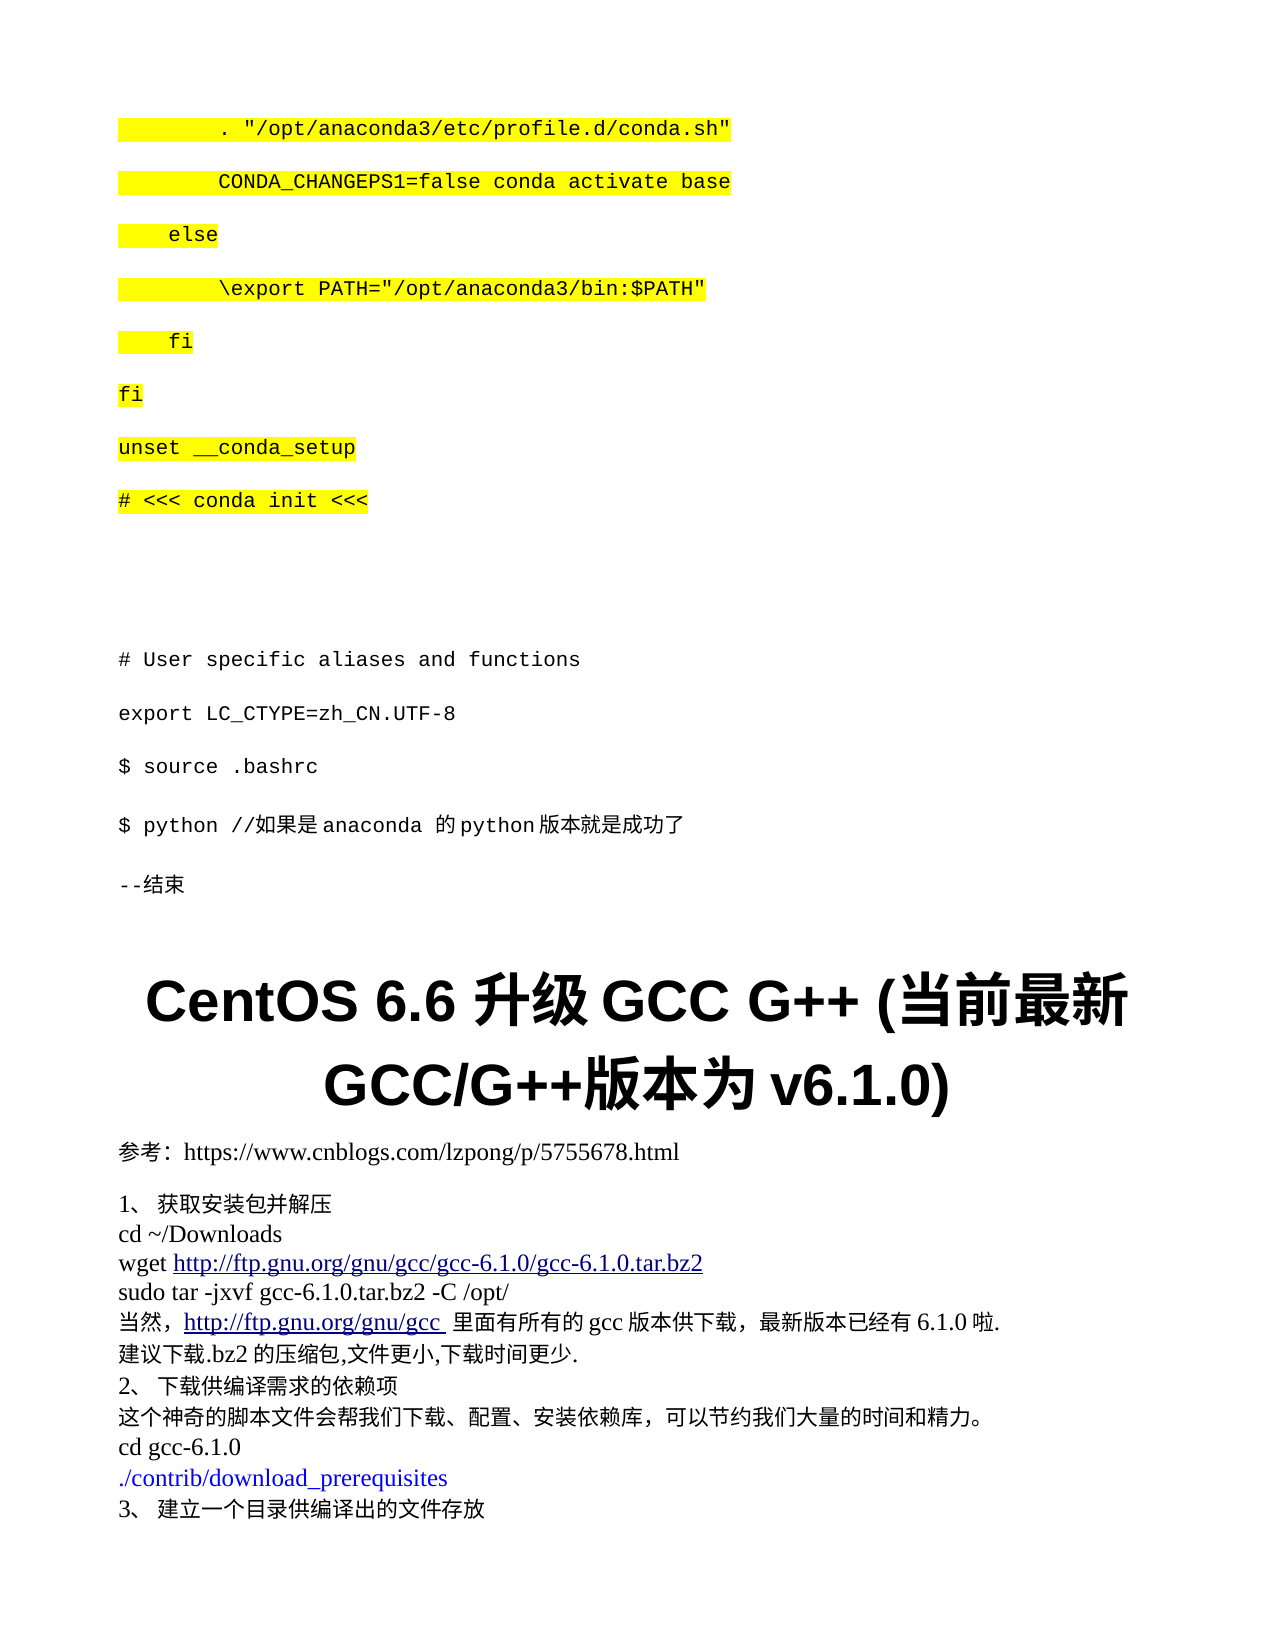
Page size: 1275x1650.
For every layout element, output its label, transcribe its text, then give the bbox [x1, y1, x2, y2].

text cd gcc-6.1.0 [118, 1432, 1157, 1461]
text CONDA_CHANGEPS1=false conda activate base [118, 171, 1157, 195]
text $ python //如果是anaconda 的python版本就是成功了 [118, 809, 1157, 839]
text $ source .bashrc [118, 756, 1157, 779]
text 建议下载.bz2的压缩包,文件更小,下载时间更少. [118, 1337, 1157, 1369]
text # User specific aliases and functions [118, 649, 1157, 673]
text 1、 获取安装包并解压 [118, 1187, 1157, 1219]
text fi [118, 384, 1157, 407]
text . "/opt/anaconda3/etc/profile.d/conda.sh" [118, 118, 1157, 142]
text cd ~/Downloads [118, 1219, 1157, 1248]
text 3、 建立一个目录供编译出的文件存放 [118, 1492, 1157, 1524]
text unset __conda_setup [118, 437, 1157, 461]
text 参考：https://www.cnblogs.com/lzpong/p/5755678.html [118, 1135, 1157, 1167]
text export LC_CTYPE=zh_CN.UTF-8 [118, 702, 1157, 726]
text ./contrib/download_prerequisites [118, 1461, 1157, 1492]
text wget http://ftp.gnu.org/gnu/gcc/gcc-6.1.0/gcc-6.1.0.tar.bz2 [118, 1248, 1157, 1277]
text sudo tar -jxvf gcc-6.1.0.tar.bz2 -C /opt/ [118, 1277, 1157, 1305]
text 当然，http://ftp.gnu.org/gnu/gcc 里面有所有的gcc版本供下载，最新版本已经有6.1.0啦. [118, 1305, 1157, 1337]
title CentOS 6.6 升级GCC G++ (当前最新GCC/G++版本为v6.1.0) [118, 953, 1157, 1122]
text --结束 [118, 869, 1157, 899]
text 2、 下载供编译需求的依赖项 [118, 1369, 1157, 1400]
text fi [118, 331, 1157, 354]
text else [118, 224, 1157, 248]
text 这个神奇的脚本文件会帮我们下载、配置、安装依赖库，可以节约我们大量的时间和精力。 [118, 1400, 1157, 1432]
text # <<< conda init <<< [118, 490, 1157, 514]
text \export PATH="/opt/anaconda3/bin:$PATH" [118, 277, 1157, 301]
